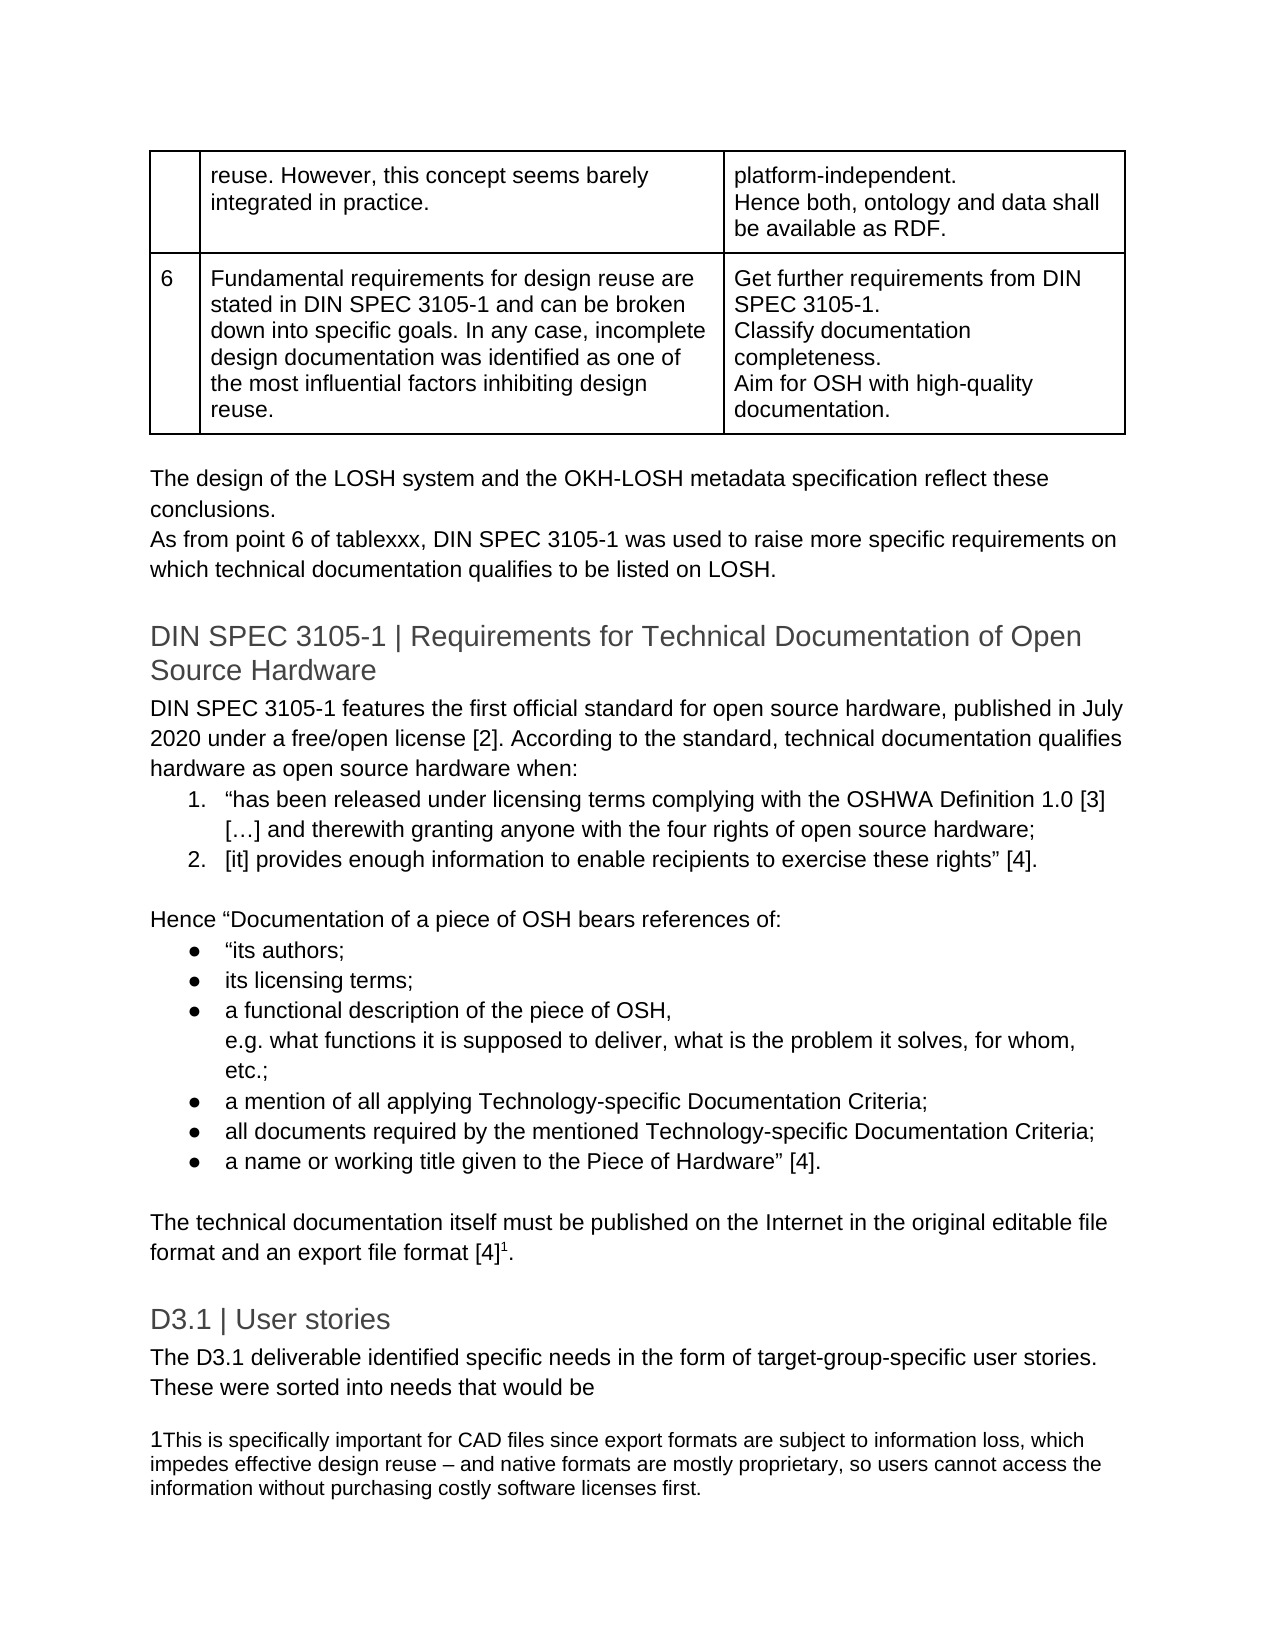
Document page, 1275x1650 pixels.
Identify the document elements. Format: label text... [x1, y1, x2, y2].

list “has been released under licensing terms complying with the OSHWA Definition 1.0 [3] […] and therewith granting anyone with the four rights of open source hardware; [187, 786, 1125, 842]
text The D3.1 deliverable identified specific needs in the form of target-group-specific user stories. These were sorted into needs that would be [150, 1344, 1125, 1401]
text Hence “Documentation of a piece of OSH bears references of: [150, 906, 1125, 933]
text The technical documentation itself must be published on the Internet in the original editable file format and an export file format [4]. [150, 1208, 1125, 1265]
table_cell Fundamental requirements for design reuse are stated in DIN SPEC 3105-1 and can be broken down into specific goals. In any case, incomplete design documentation was identified as one of the most influential factors inhibiting design reuse. [201, 254, 723, 433]
text The design of the LOSH system and the OKH-LOSH metadata specification reflect these conclusions. [150, 465, 1125, 522]
table_cell 6 [151, 254, 199, 433]
list its licensing terms; [187, 967, 1125, 993]
list a functional description of the piece of OSH, e.g. what functions it is supposed to deliver, what is the problem it solves, for whom, etc.; [187, 997, 1125, 1084]
list a mention of all applying Technology-specific Documentation Criteria; [187, 1088, 1125, 1114]
table_cell Get further requirements from DIN SPEC 3105-1. Classify documentation completeness. Aim for OSH with high-quality documentation. [725, 254, 1124, 433]
text As from point 6 of tablexxx, DIN SPEC 3105-1 was used to raise more specific requirements on which technical documentation qualifies to be listed on LOSH. [150, 526, 1125, 582]
text DIN SPEC 3105-1 features the first official standard for open source hardware, published in July 2020 under a free/open license [2]. According to the standard, technical documentation qualifies hardware as open source hardware when: [150, 695, 1125, 782]
table_cell [151, 152, 199, 252]
subtitle DIN SPEC 3105-1 | Requirements for Technical Documentation of Open Source Hardware [150, 619, 1125, 687]
list “its authors; [187, 937, 1125, 963]
table_cell reuse. However, this concept seems barely integrated in practice. [201, 152, 723, 252]
subtitle D3.1 | User stories [150, 1302, 1125, 1336]
list a name or working title given to the Piece of Hardware” [4]. [187, 1148, 1125, 1174]
list [it] provides enough information to enable recipients to exercise these rights” [4]. [187, 846, 1125, 872]
table_cell platform-independent. Hence both, ontology and data shall be available as RDF. [725, 152, 1124, 252]
list all documents required by the mentioned Technology-specific Documentation Criteria; [187, 1118, 1125, 1144]
text This is specifically important for CAD files since export formats are subject to information loss, which impedes effective design reuse – and native formats are mostly proprietary, so users cannot access the information without purchasing costly software licenses first. [150, 1426, 1125, 1500]
